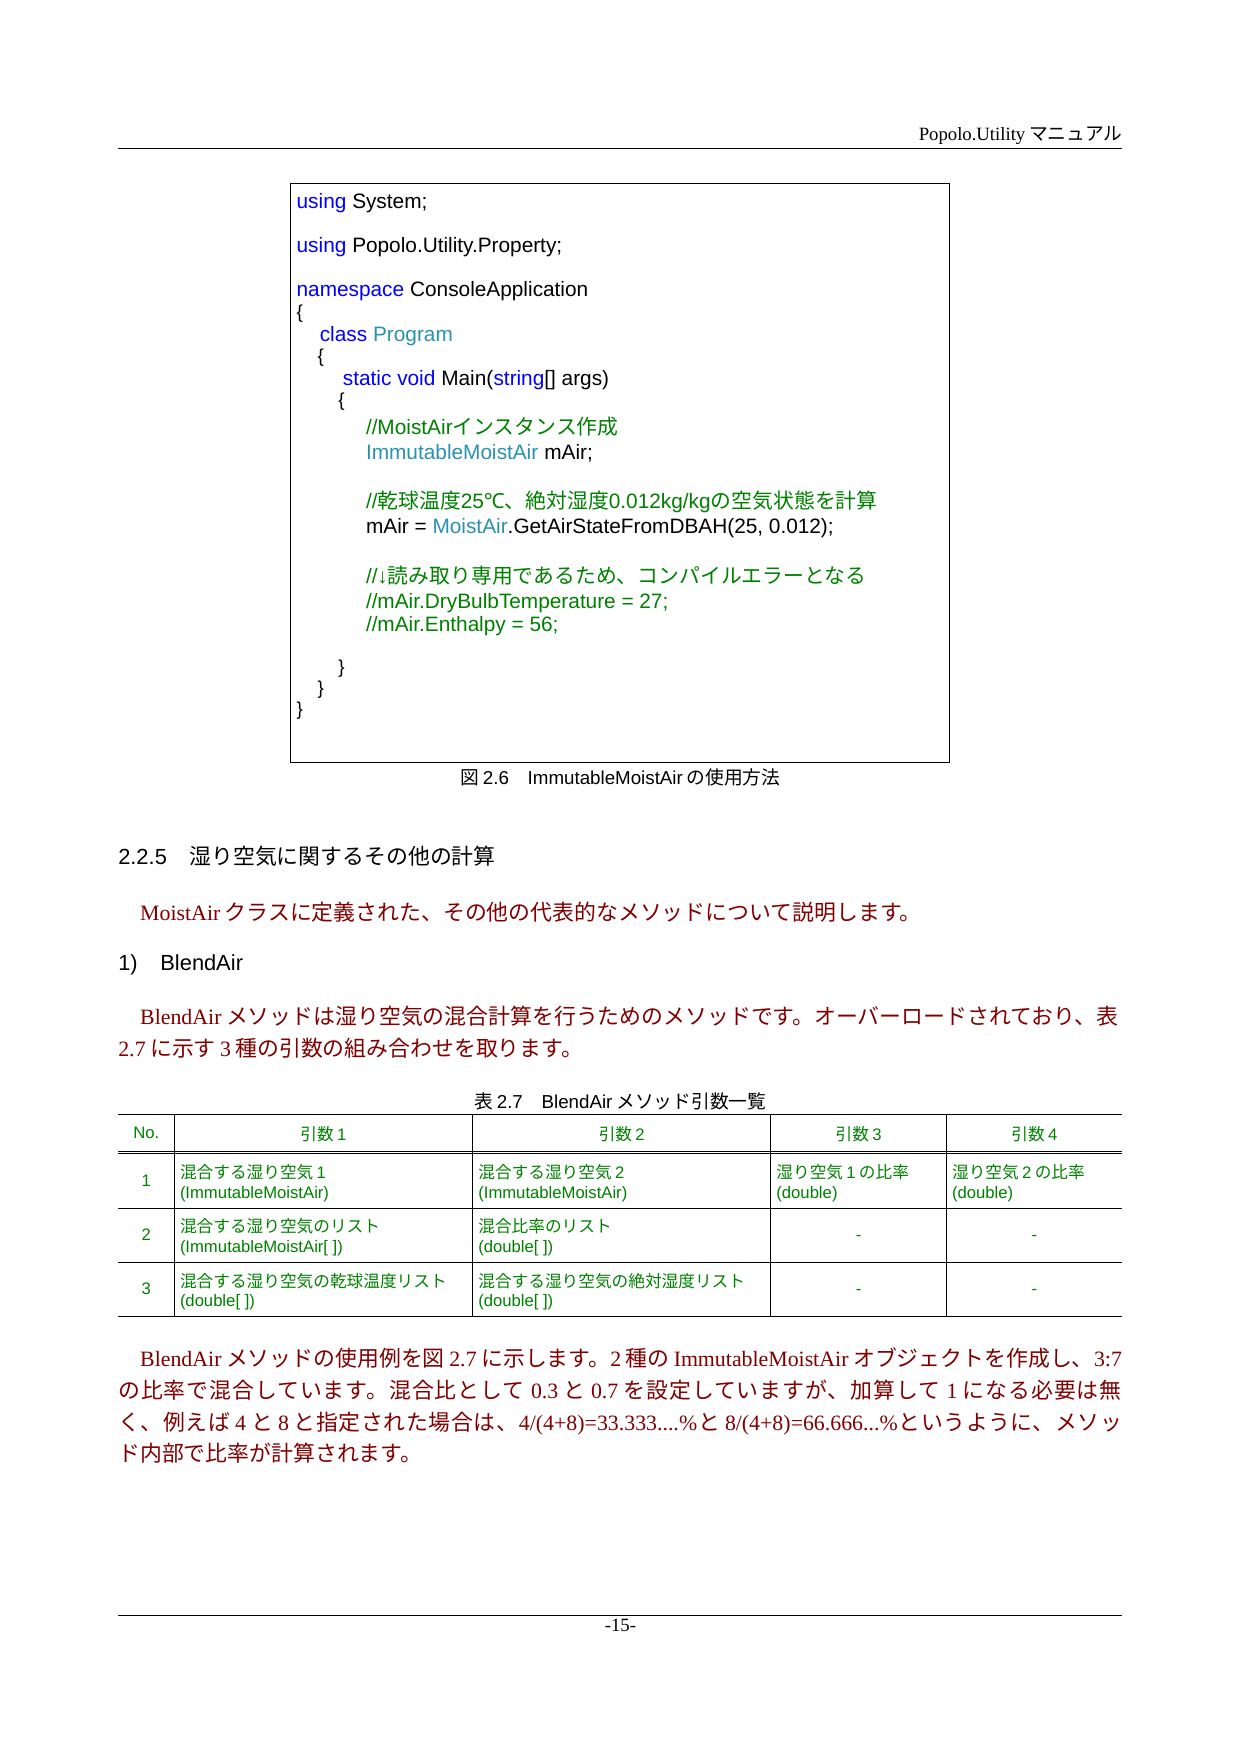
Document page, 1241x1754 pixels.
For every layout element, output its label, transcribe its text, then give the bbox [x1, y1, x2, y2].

text BlendAirメソッドの使用例を図2.7に示します。2種のImmutableMoistAirオブジェクトを作成し、3:7の比率で混合しています。混合比として0.3と0.7を設定していますが、加算して1になる必要は無く、例えば4と8と指定された場合は、4/(4+8)=33.333....%と8/(4+8)=66.666...%というように、メソッド内部で比率が計算されます。 [118, 1341, 1122, 1468]
subtitle BlendAir [118, 951, 1122, 975]
text BlendAirメソッドは湿り空気の混合計算を行うためのメソッドです。オーバーロードされており、表2.7に示す3種の引数の組み合わせを取ります。 [118, 999, 1122, 1063]
text 図2.6 ImmutableMoistAirの使用方法 [291, 763, 950, 790]
table_header 引数4 [947, 1115, 1122, 1151]
table_cell 湿り空気1の比率 (double) [771, 1154, 946, 1207]
table_header 引数2 [473, 1115, 770, 1151]
table_cell 混合比率のリスト (double[ ]) [473, 1209, 770, 1262]
text 図2.6 ImmutableMoistAirの使用方法 [291, 184, 949, 762]
table_header No. [118, 1115, 174, 1151]
subtitle 湿り空気に関するその他の計算 [118, 839, 1122, 870]
table_cell 1 [118, 1154, 174, 1207]
text 表2.7 BlendAirメソッド引数一覧 [118, 1087, 1122, 1114]
table_cell - [947, 1263, 1122, 1316]
table_cell 3 [118, 1263, 174, 1316]
table_cell 混合する湿り空気1 (ImmutableMoistAir) [175, 1154, 472, 1207]
table_header 引数3 [771, 1115, 946, 1151]
table_cell 混合する湿り空気の絶対湿度リスト (double[ ]) [473, 1263, 770, 1316]
table_cell 2 [118, 1209, 174, 1262]
table_cell - [771, 1209, 946, 1262]
table_header 引数1 [175, 1115, 472, 1151]
table_cell 混合する湿り空気の乾球温度リスト (double[ ]) [175, 1263, 472, 1316]
table_cell 湿り空気2の比率 (double) [947, 1154, 1122, 1207]
table_cell - [947, 1209, 1122, 1262]
table_cell 混合する湿り空気2 (ImmutableMoistAir) [473, 1154, 770, 1207]
table_cell - [771, 1263, 946, 1316]
table_cell 混合する湿り空気のリスト (ImmutableMoistAir[ ]) [175, 1209, 472, 1262]
text MoistAirクラスに定義された、その他の代表的なメソッドについて説明します。 [118, 895, 1122, 926]
